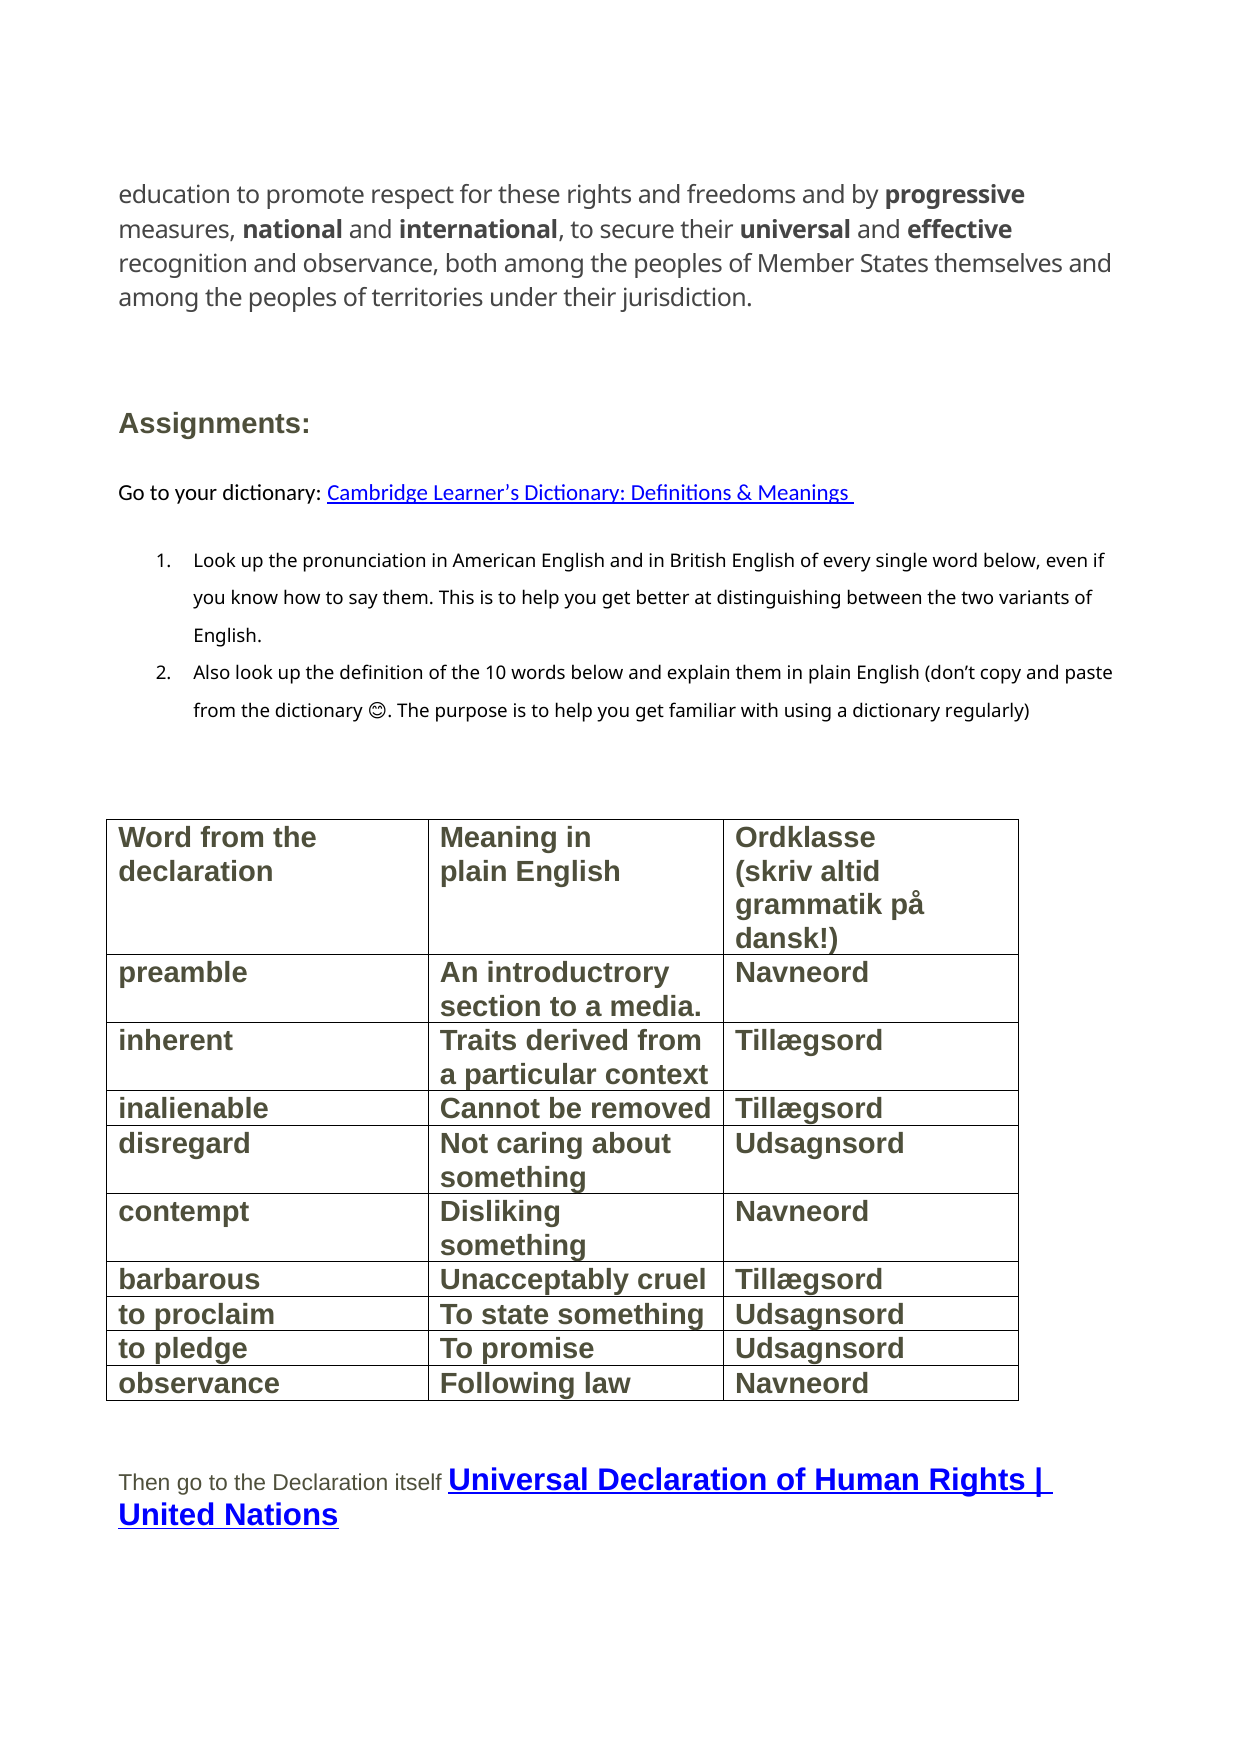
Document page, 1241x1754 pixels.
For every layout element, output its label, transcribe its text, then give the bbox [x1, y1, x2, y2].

list Also look up the definition of the 10 words below and explain them in plain English (don’t copy and paste from the dictionary 😊. The purpose is to help you get familiar with using a dictionary regularly) [156, 648, 1122, 723]
text education to promote respect for these rights and freedoms and by progressive measures, national and international, to secure their universal and effective recognition and observance, both among the peoples of Member States themselves and among the peoples of territories under their jurisdiction. [118, 177, 1122, 313]
table_cell Following law [429, 1366, 723, 1399]
table_cell Tillægsord [724, 1023, 1018, 1090]
list Look up the pronunciation in American English and in British English of every single word below, even if you know how to say them. This is to help you get better at distinguishing between the two variants of English. [156, 535, 1122, 648]
text Go to your dictionary: Cambridge Learner’s Dictionary: Definitions & Meanings [118, 468, 1122, 506]
table_cell disregard [107, 1126, 428, 1193]
table_cell contempt [107, 1194, 428, 1261]
table_cell preamble [107, 955, 428, 1022]
table_cell observance [107, 1366, 428, 1399]
table_cell To state something [429, 1297, 723, 1330]
table_cell An introductrory section to a media. [429, 955, 723, 1022]
table_cell to proclaim [107, 1297, 428, 1330]
subtitle Assignments: [118, 406, 1122, 439]
table_cell Udsagnsord [724, 1126, 1018, 1193]
table_cell Navneord [724, 1194, 1018, 1261]
table_cell to pledge [107, 1331, 428, 1365]
table_cell To promise [429, 1331, 723, 1365]
table_cell Udsagnsord [724, 1331, 1018, 1365]
table_cell Navneord [724, 955, 1018, 1022]
table_cell Not caring about something [429, 1126, 723, 1193]
table_cell Navneord [724, 1366, 1018, 1399]
table_cell Disliking something [429, 1194, 723, 1261]
subtitle Then go to the Declaration itself Universal Declaration of Human Rights | United Nations [118, 1461, 1122, 1532]
table_cell Unacceptably cruel [429, 1262, 723, 1296]
table_cell inalienable [107, 1091, 428, 1125]
table_cell Udsagnsord [724, 1297, 1018, 1330]
table_cell Traits derived from a particular context [429, 1023, 723, 1090]
table_cell barbarous [107, 1262, 428, 1296]
table_cell Tillægsord [724, 1262, 1018, 1296]
table_header Word from the declaration [107, 820, 428, 954]
table_cell inherent [107, 1023, 428, 1090]
table_header Meaning in plain English [429, 820, 723, 954]
table_cell Cannot be removed [429, 1091, 723, 1125]
table_header Ordklasse (skriv altid grammatik på dansk!) [724, 820, 1018, 954]
table_cell Tillægsord [724, 1091, 1018, 1125]
